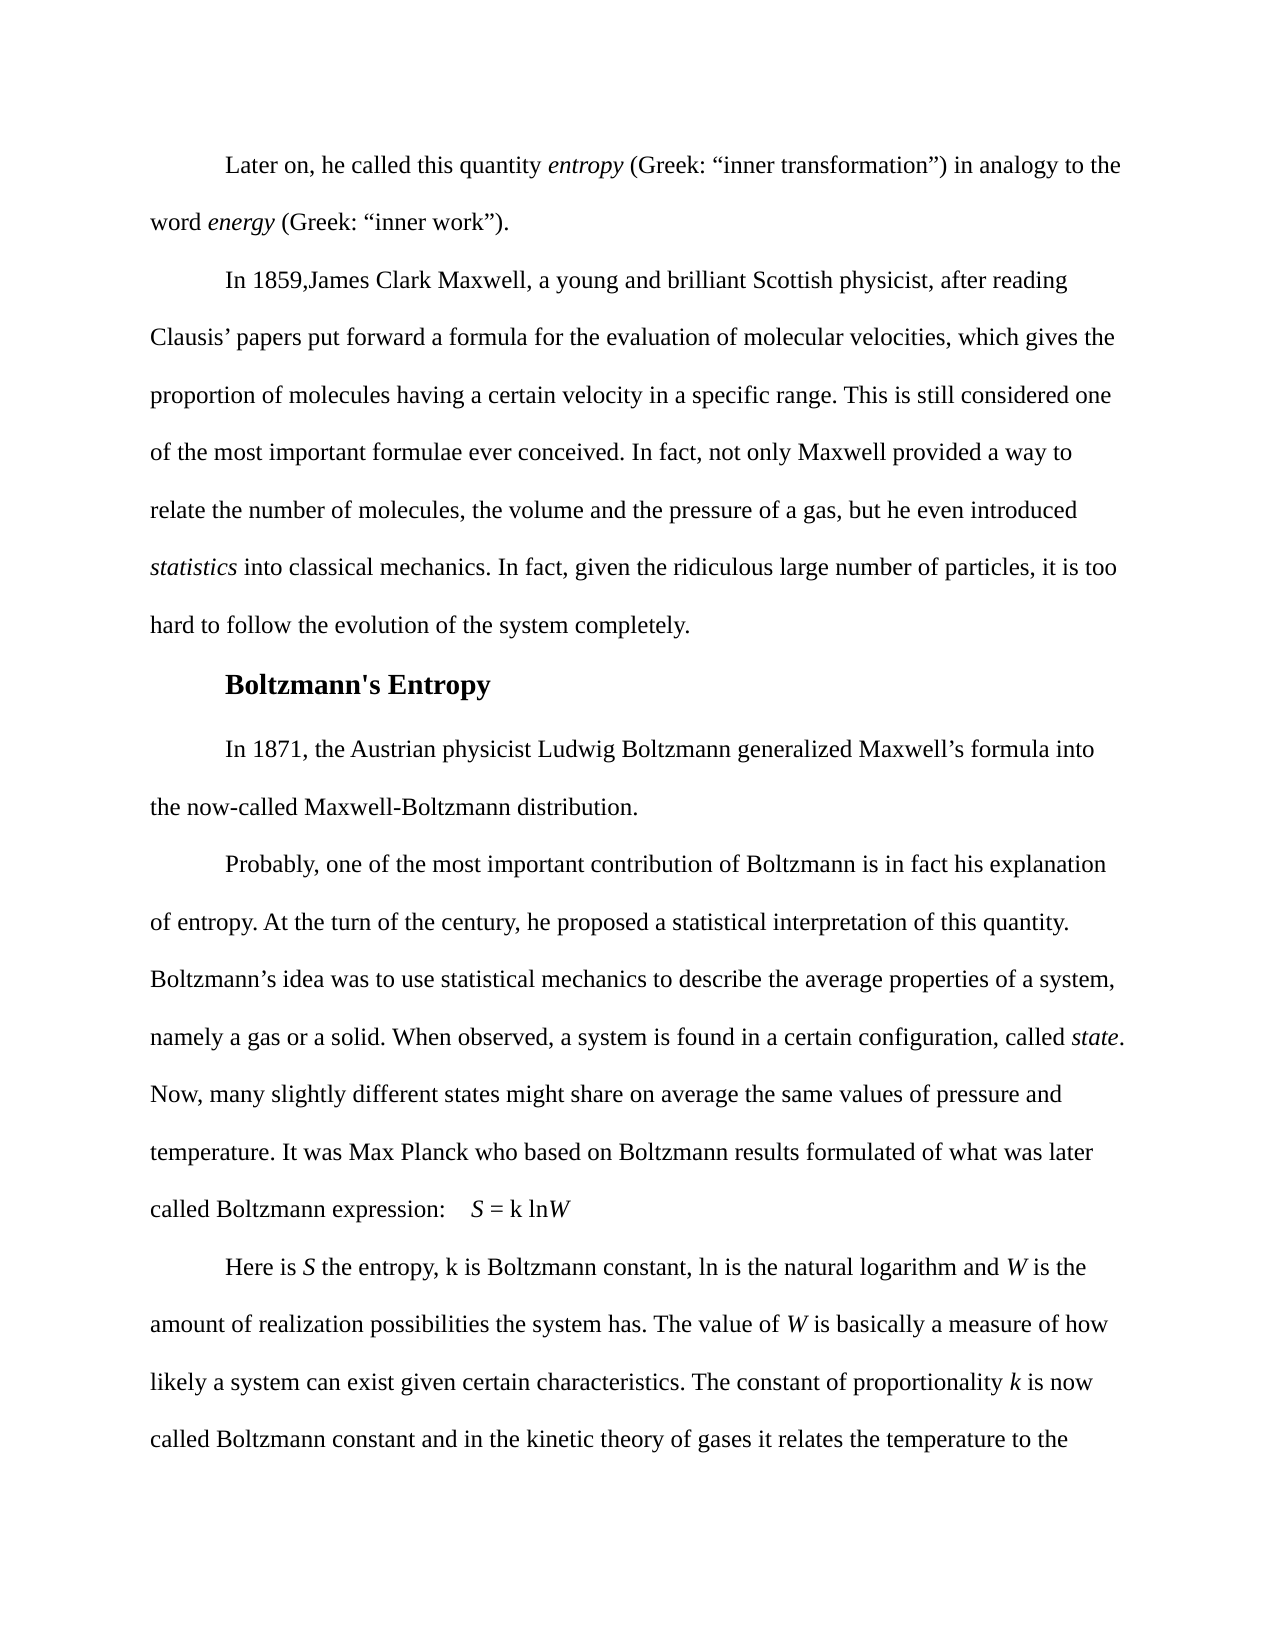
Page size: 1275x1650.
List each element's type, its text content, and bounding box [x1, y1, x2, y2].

text In 1859,James Clark Maxwell, a young and brilliant Scottish physicist, after reading Clausis’ papers put forward a formula for the evaluation of molecular velocities, which gives the proportion of molecules having a certain velocity in a specific range. This is still considered one of the most important formulae ever conceived. In fact, not only Maxwell provided a way to relate the number of molecules, the volume and the pressure of a gas, but he even introduced statistics into classical mechanics. In fact, given the ridiculous large number of particles, it is too hard to follow the evolution of the system completely. [150, 265, 1125, 639]
text Later on, he called this quantity entropy (Greek: “inner transformation”) in analogy to the word energy (Greek: “inner work”). [150, 150, 1125, 236]
text Boltzmann's Entropy [150, 667, 1125, 701]
text Here is S the entropy, k is Boltzmann constant, ln is the natural logarithm and W is the amount of realization possibilities the system has. The value of W is basically a measure of how likely a system can exist given certain characteristics. The constant of proportionality k is now called Boltzmann constant and in the kinetic theory of gases it relates the temperature to the [150, 1252, 1125, 1453]
text In 1871, the Austrian physicist Ludwig Boltzmann generalized Maxwell’s formula into the now-called Maxwell-Boltzmann distribution. [150, 734, 1125, 821]
text Probably, one of the most important contribution of Boltzmann is in fact his explanation of entropy. At the turn of the century, he proposed a statistical interpretation of this quantity. Boltzmann’s idea was to use statistical mechanics to describe the average properties of a system, namely a gas or a solid. When observed, a system is found in a certain configuration, called state. Now, many slightly different states might share on average the same values of pressure and temperature. It was Max Planck who based on Boltzmann results formulated of what was later called Boltzmann expression: S = k lnW [150, 849, 1125, 1223]
